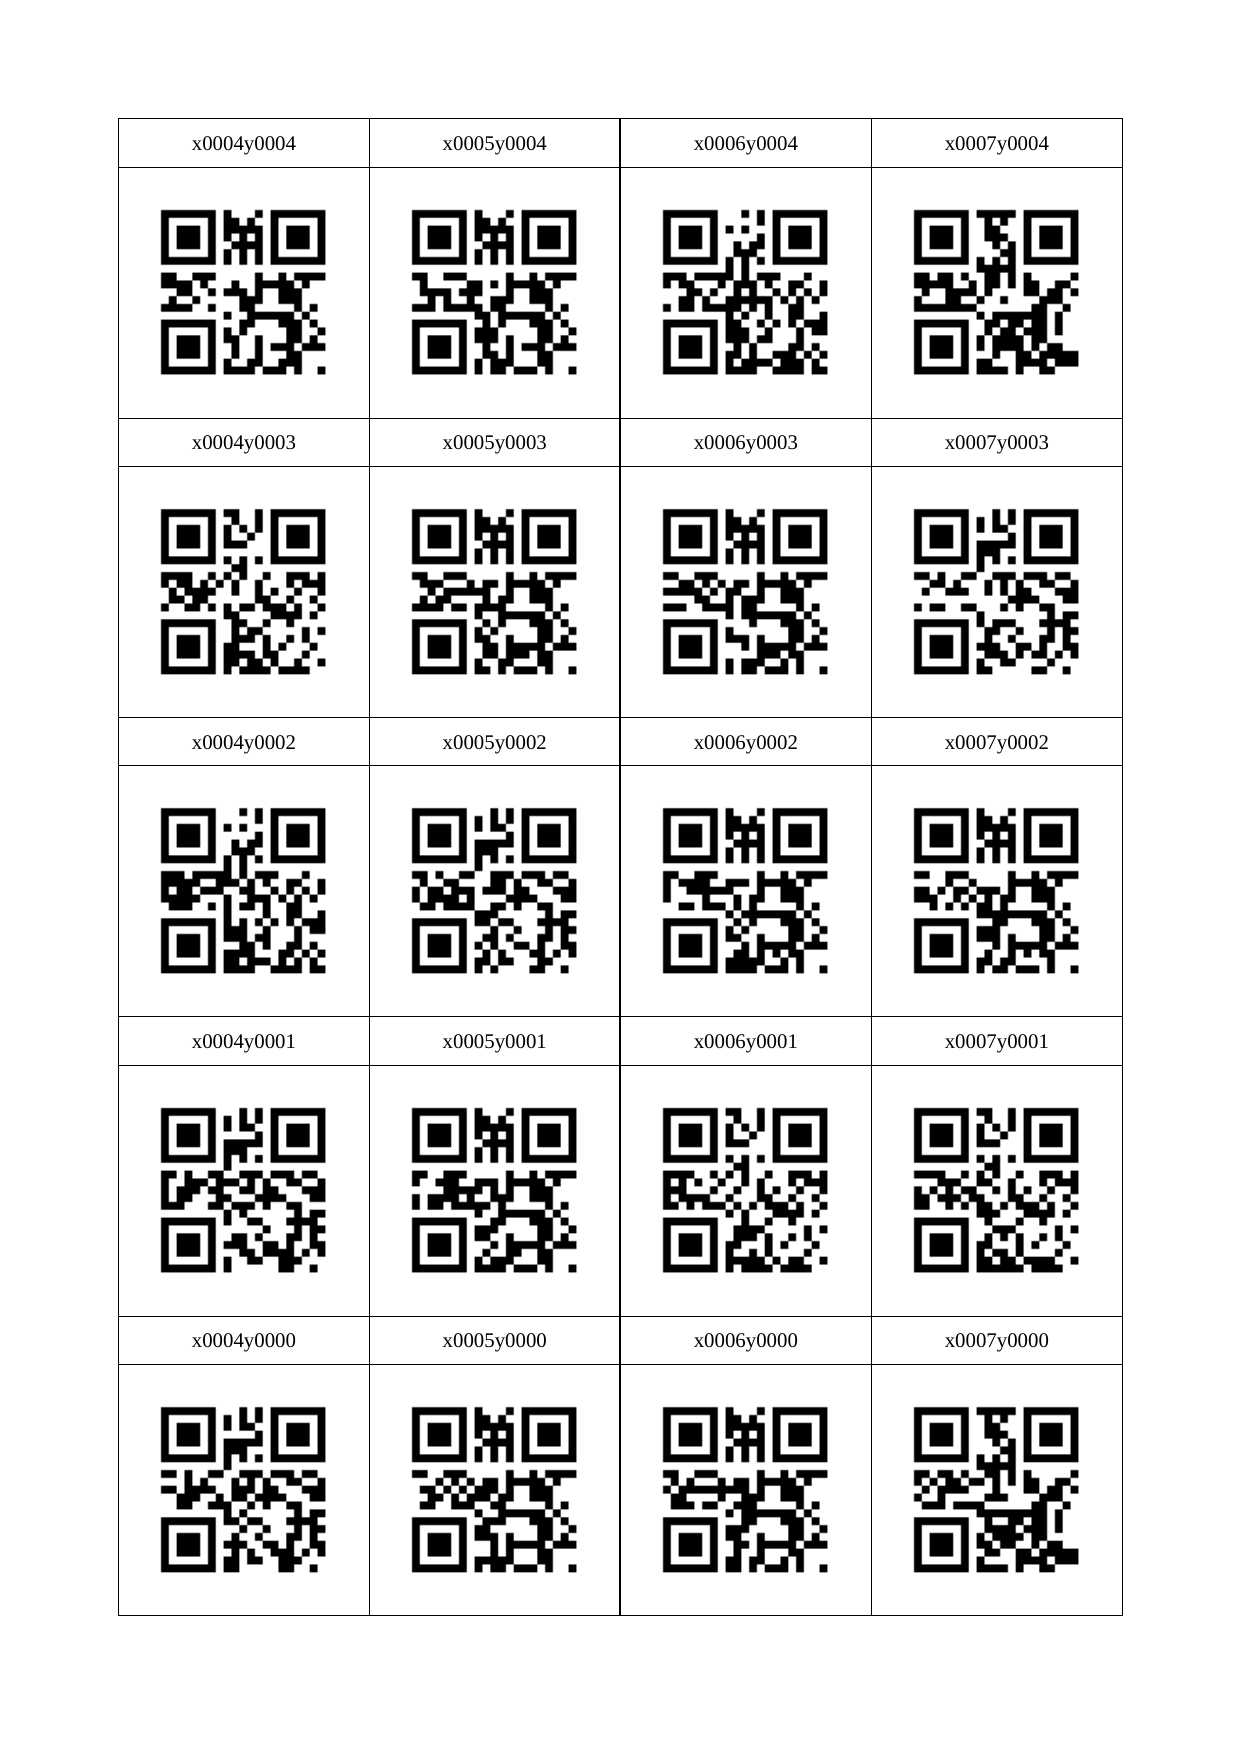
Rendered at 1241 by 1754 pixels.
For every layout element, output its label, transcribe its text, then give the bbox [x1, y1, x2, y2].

picture [632, 1376, 859, 1604]
table_header x0004y0004 [119, 119, 369, 167]
picture [632, 1077, 859, 1304]
table_cell [370, 467, 619, 717]
table_cell x0004y0003 [119, 419, 369, 466]
table_cell [872, 467, 1122, 717]
table_cell [621, 168, 871, 417]
table_cell [872, 1365, 1122, 1615]
picture [883, 1077, 1110, 1304]
table_cell [621, 1365, 871, 1615]
table_cell x0006y0003 [621, 419, 871, 466]
table_cell [621, 1066, 871, 1316]
table_cell x0004y0002 [119, 718, 369, 765]
picture [130, 478, 357, 706]
table_cell x0006y0001 [621, 1017, 871, 1065]
picture [883, 478, 1110, 706]
table_cell x0005y0001 [370, 1017, 619, 1065]
table_cell x0007y0001 [872, 1017, 1122, 1065]
table_header x0005y0004 [370, 119, 619, 167]
table_cell x0004y0001 [119, 1017, 369, 1065]
table_cell x0007y0003 [872, 419, 1122, 466]
table_cell [119, 1365, 369, 1615]
picture [381, 1376, 608, 1604]
table_cell [370, 766, 619, 1016]
table_cell x0005y0002 [370, 718, 619, 765]
table_cell x0005y0000 [370, 1317, 619, 1364]
table_header x0007y0004 [872, 119, 1122, 167]
table_cell [119, 1066, 369, 1316]
picture [632, 778, 859, 1005]
table_cell [119, 766, 369, 1016]
picture [130, 1077, 357, 1304]
table_cell [370, 1066, 619, 1316]
picture [632, 478, 859, 706]
table_cell x0004y0000 [119, 1317, 369, 1364]
picture [883, 778, 1110, 1005]
table_cell x0007y0000 [872, 1317, 1122, 1364]
table_cell [621, 766, 871, 1016]
picture [130, 179, 357, 406]
table_cell [621, 467, 871, 717]
picture [381, 179, 608, 406]
table_cell [872, 766, 1122, 1016]
table_cell x0006y0002 [621, 718, 871, 765]
table_header x0006y0004 [621, 119, 871, 167]
picture [381, 778, 608, 1005]
picture [381, 1077, 608, 1304]
table_cell [370, 168, 619, 417]
picture [130, 1376, 357, 1604]
table_cell [119, 168, 369, 417]
table_cell [872, 168, 1122, 417]
picture [883, 179, 1110, 406]
table_cell x0007y0002 [872, 718, 1122, 765]
picture [130, 778, 357, 1005]
table_cell x0005y0003 [370, 419, 619, 466]
table_cell x0006y0000 [621, 1317, 871, 1364]
table_cell [119, 467, 369, 717]
picture [381, 478, 608, 706]
table_cell [872, 1066, 1122, 1316]
table_cell [370, 1365, 619, 1615]
picture [883, 1376, 1110, 1604]
picture [632, 179, 859, 406]
